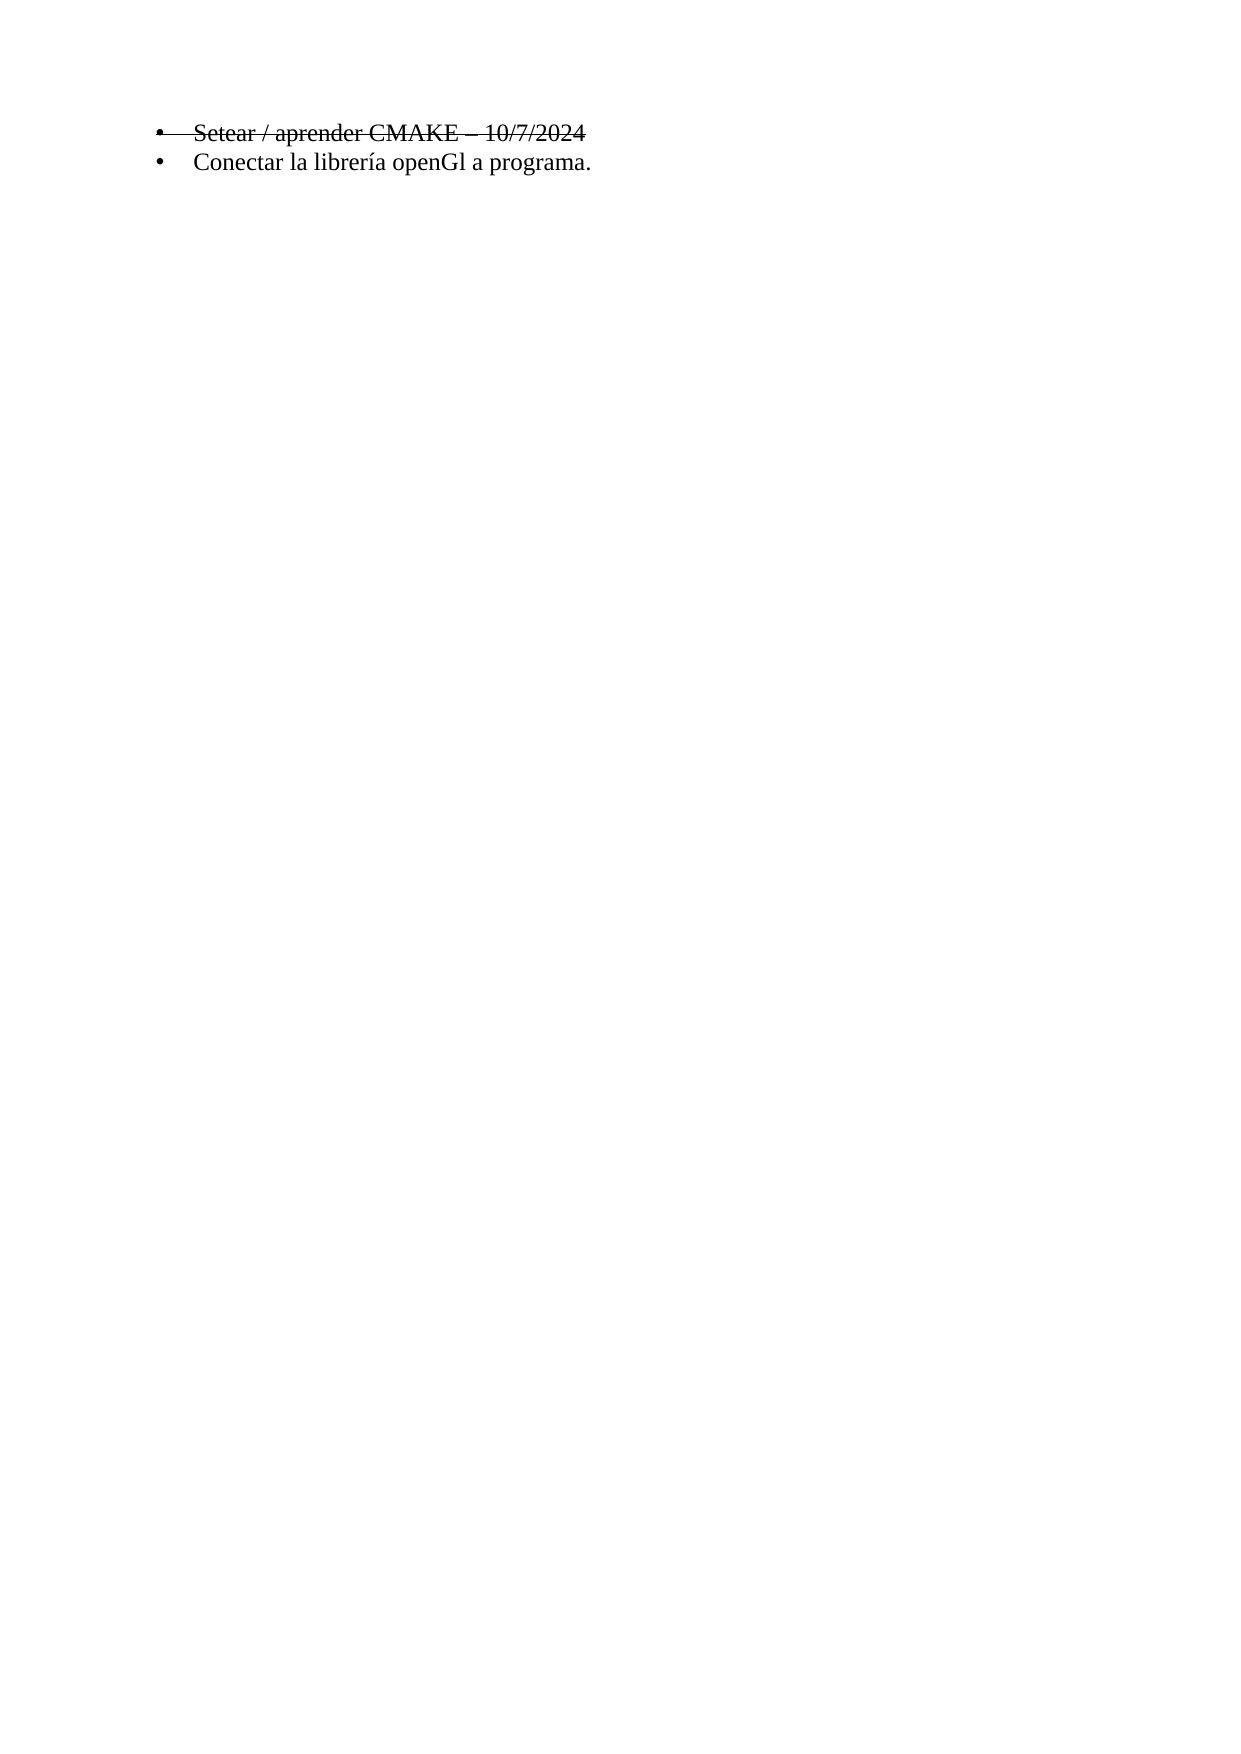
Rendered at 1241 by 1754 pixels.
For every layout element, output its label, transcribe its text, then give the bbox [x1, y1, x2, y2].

list Conectar la librería openGl a programa. [156, 147, 1122, 176]
list Setear / aprender CMAKE – 10/7/2024 [156, 118, 1122, 147]
